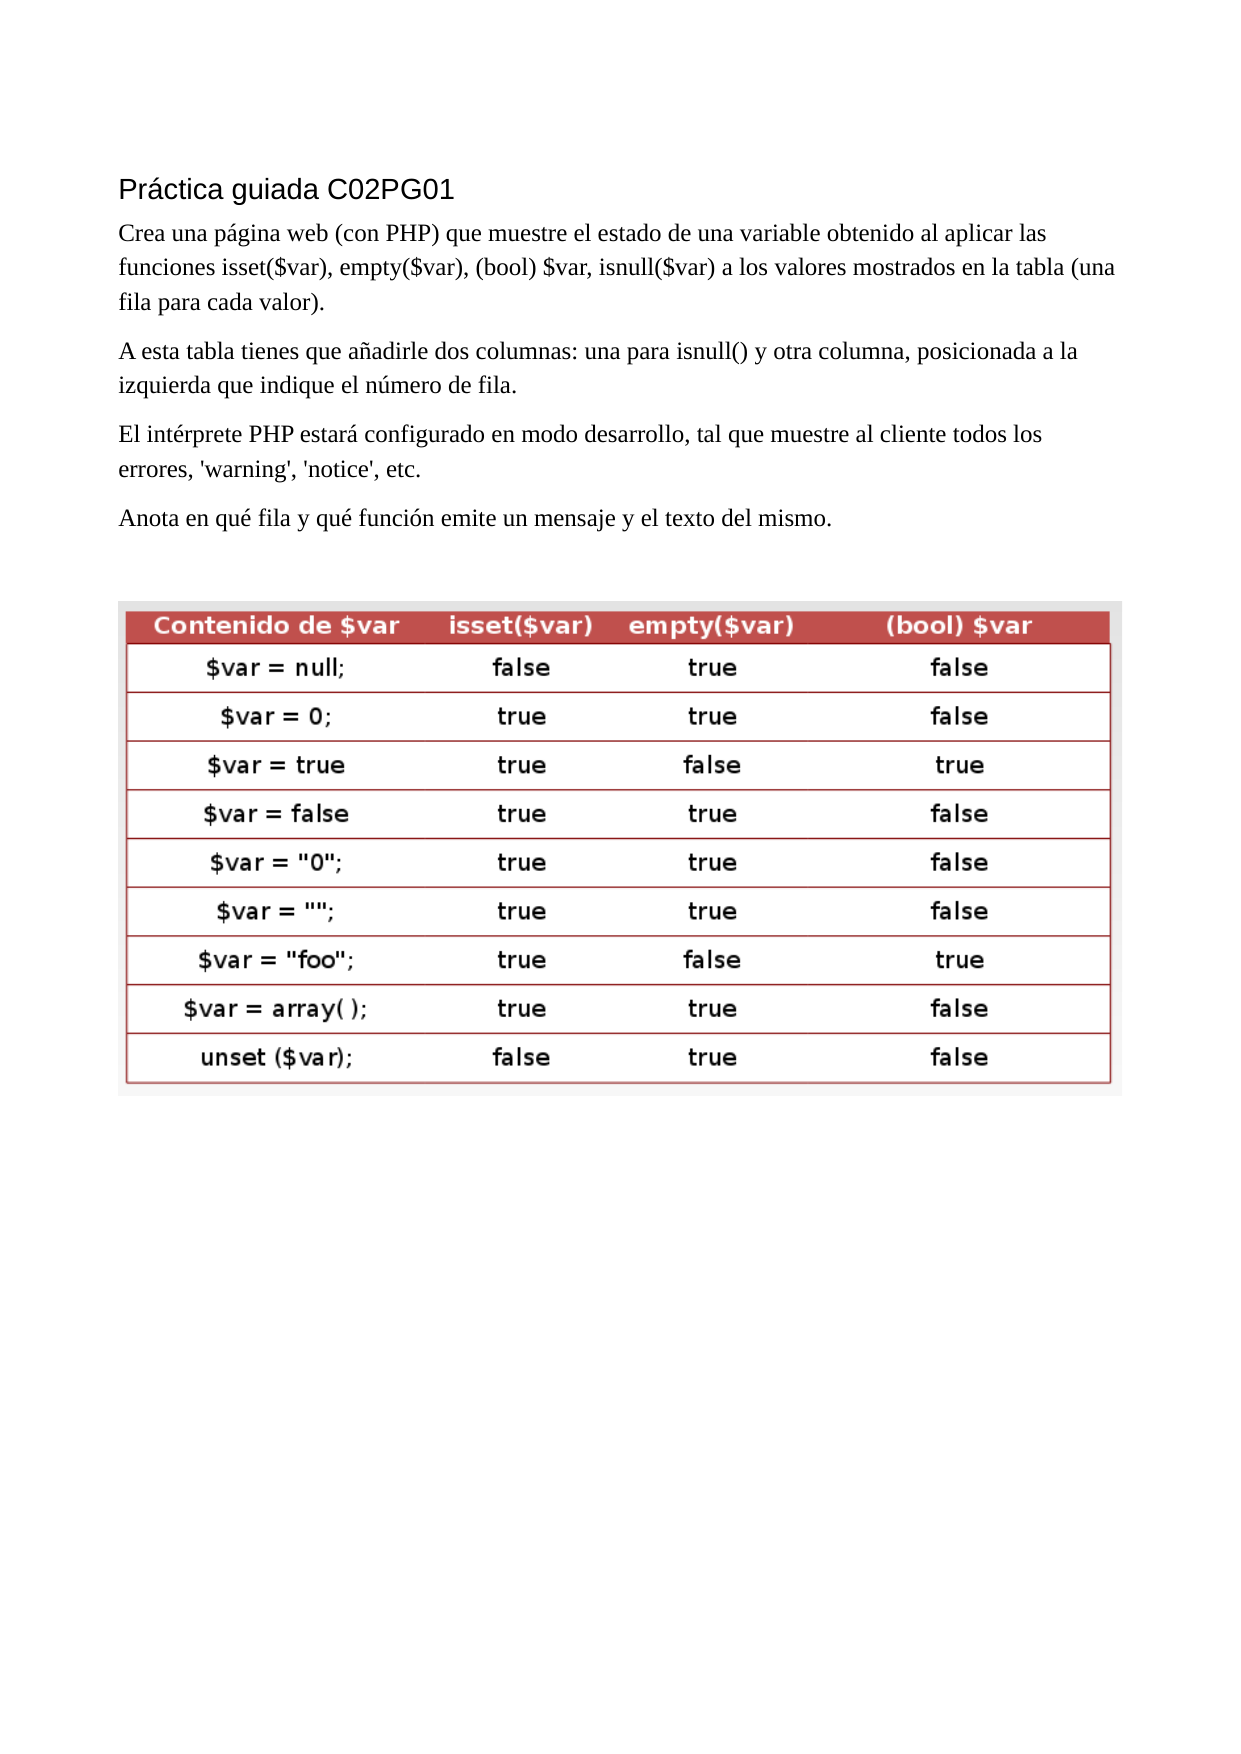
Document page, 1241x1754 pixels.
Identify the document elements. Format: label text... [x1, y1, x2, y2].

text Anota en qué fila y qué función emite un mensaje y el texto del mismo. [118, 503, 1122, 532]
text Crea una página web (con PHP) que muestre el estado de una variable obtenido al aplicar las funciones isset($var), empty($var), (bool) $var, isnull($var) a los valores mostrados en la tabla (una fila para cada valor). [118, 218, 1122, 316]
picture [118, 601, 1123, 1096]
subtitle Práctica guiada C02PG01 [118, 172, 1122, 205]
text El intérprete PHP estará configurado en modo desarrollo, tal que muestre al cliente todos los errores, 'warning', 'notice', etc. [118, 419, 1122, 483]
text A esta tabla tienes que añadirle dos columnas: una para isnull() y otra columna, posicionada a la izquierda que indique el número de fila. [118, 336, 1122, 399]
